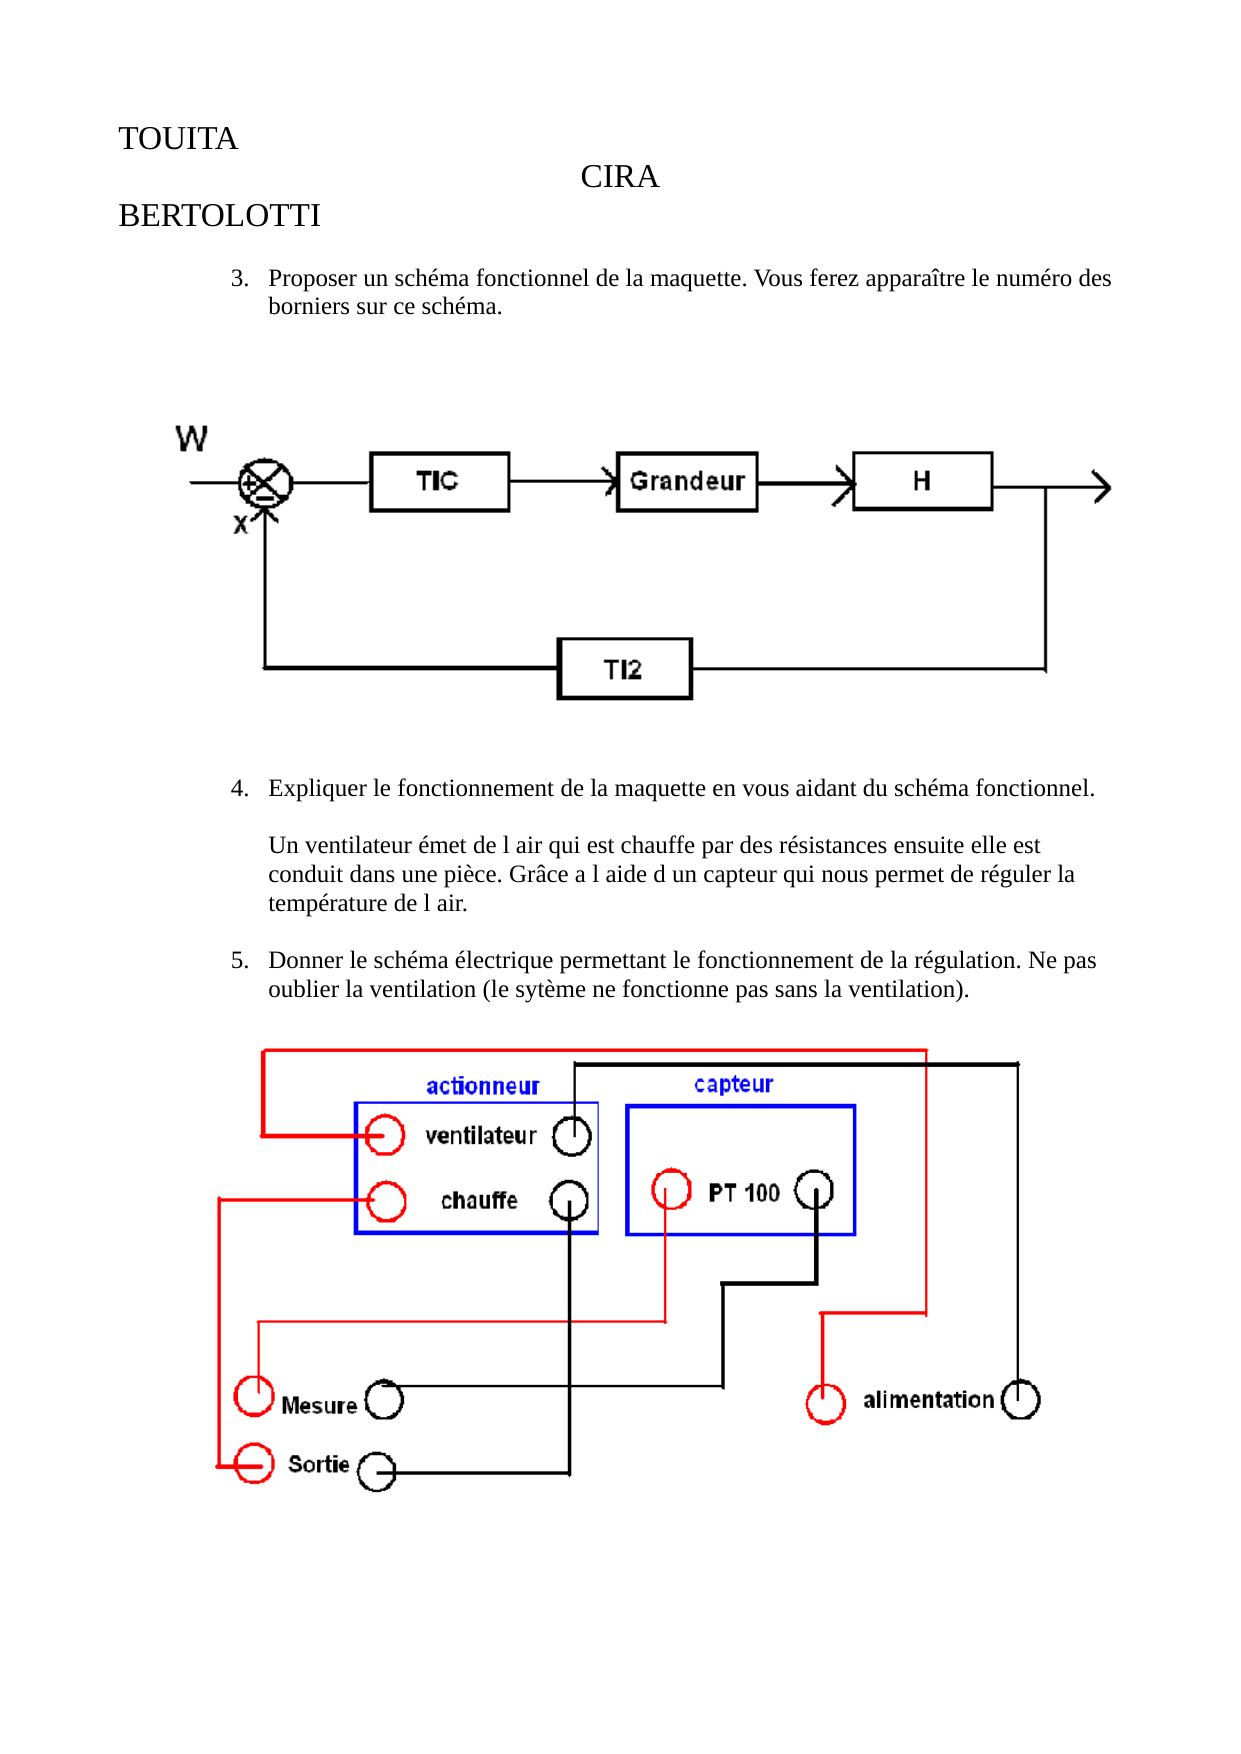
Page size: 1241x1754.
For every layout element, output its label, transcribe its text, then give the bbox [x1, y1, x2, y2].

list Proposer un schéma fonctionnel de la maquette. Vous ferez apparaître le numéro des borniers sur ce schéma. [231, 263, 1122, 320]
list Un ventilateur émet de l air qui est chauffe par des résistances ensuite elle est conduit dans une pièce. Grâce a l aide d un capteur qui nous permet de réguler la température de l air. [231, 830, 1122, 916]
list Expliquer le fonctionnement de la maquette en vous aidant du schéma fonctionnel. [231, 773, 1122, 801]
list Donner le schéma électrique permettant le fonctionnement de la régulation. Ne pas oublier la ventilation (le sytème ne fonctionne pas sans la ventilation). [231, 945, 1122, 1003]
